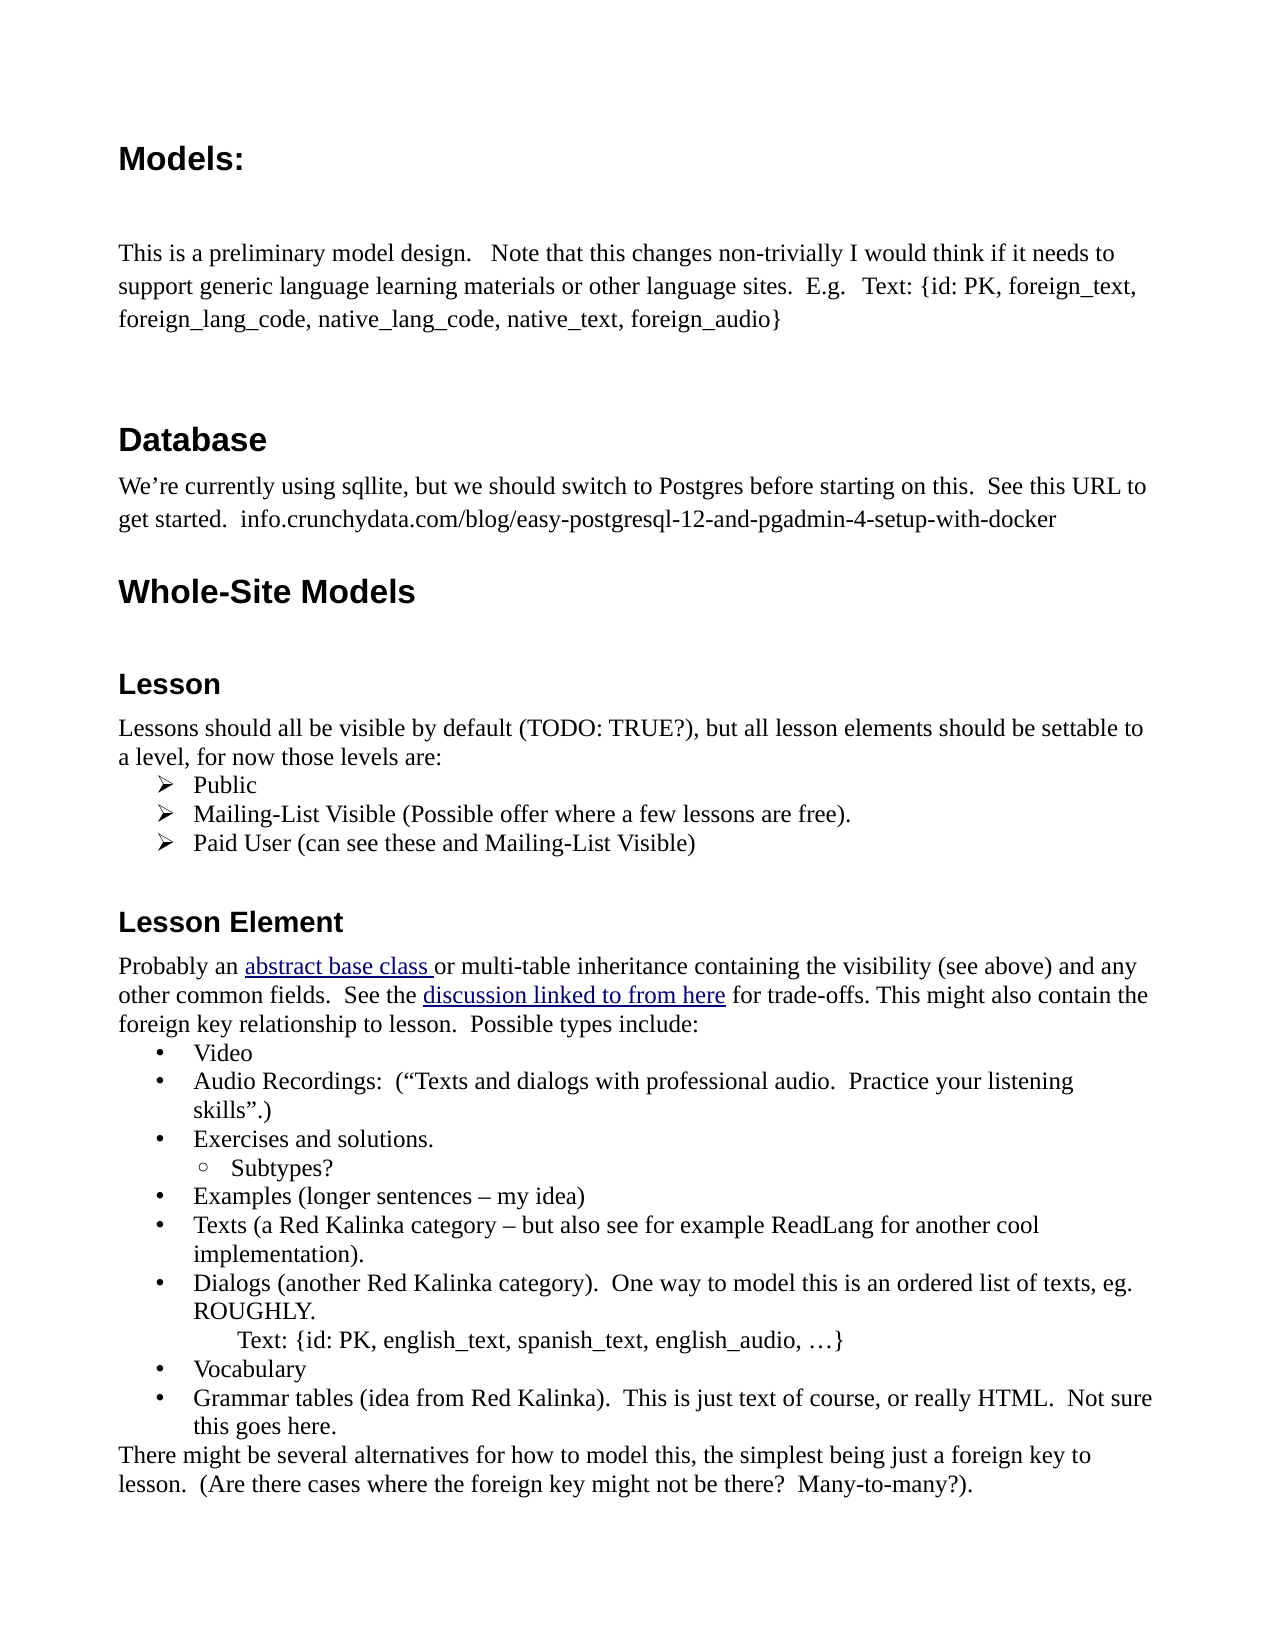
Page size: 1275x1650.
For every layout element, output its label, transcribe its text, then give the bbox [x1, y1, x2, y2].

list Video [156, 1038, 1157, 1066]
list Mailing-List Visible (Possible offer where a few lessons are free). [156, 799, 1157, 828]
text There might be several alternatives for how to model this, the simplest being just a foreign key to lesson. (Are there cases where the foreign key might not be there? Many-to-many?). [118, 1440, 1157, 1498]
list Exercises and solutions. [156, 1124, 1157, 1153]
list Subtypes? [193, 1153, 1157, 1181]
subtitle Whole-Site Models [118, 572, 1157, 611]
text Lessons should all be visible by default (TODO: TRUE?), but all lesson elements should be settable to a level, for now those levels are: [118, 713, 1157, 771]
text Probably an abstract base class or multi-table inheritance containing the visibility (see above) and any other common fields. See the discussion linked to from here for trade-offs. This might also contain the foreign key relationship to lesson. Possible types include: [118, 951, 1157, 1038]
list Dialogs (another Red Kalinka category). One way to model this is an ordered list of texts, eg. ROUGHLY. Text: {id: PK, english_text, spanish_text, english_audio, …} [156, 1268, 1157, 1354]
text This is a preliminary model design. Note that this changes non-trivially I would think if it needs to support generic language learning materials or other language sites. E.g. Text: {id: PK, foreign_text, foreign_lang_code, native_lang_code, native_text, foreign_audio} [118, 238, 1157, 332]
list Public [156, 771, 1157, 799]
subtitle Database [118, 420, 1157, 458]
list Examples (longer sentences – my idea) [156, 1181, 1157, 1210]
subtitle Lesson Element [118, 871, 1157, 939]
list Vocabulary [156, 1354, 1157, 1383]
text We’re currently using sqllite, but we should switch to Postgres before starting on this. See this URL to get started. info.crunchydata.com/blog/easy-postgresql-12-and-pgadmin-4-setup-with-docker [118, 471, 1157, 533]
subtitle Models: [118, 139, 1157, 178]
list Paid User (can see these and Mailing-List Visible) [156, 828, 1157, 857]
subtitle Lesson [118, 667, 1157, 701]
list Texts (a Red Kalinka category – but also see for example ReadLang for another cool implementation). [156, 1210, 1157, 1268]
list Audio Recordings: (“Texts and dialogs with professional audio. Practice your listening skills”.) [156, 1066, 1157, 1124]
list Grammar tables (idea from Red Kalinka). This is just text of course, or really HTML. Not sure this goes here. [156, 1383, 1157, 1440]
